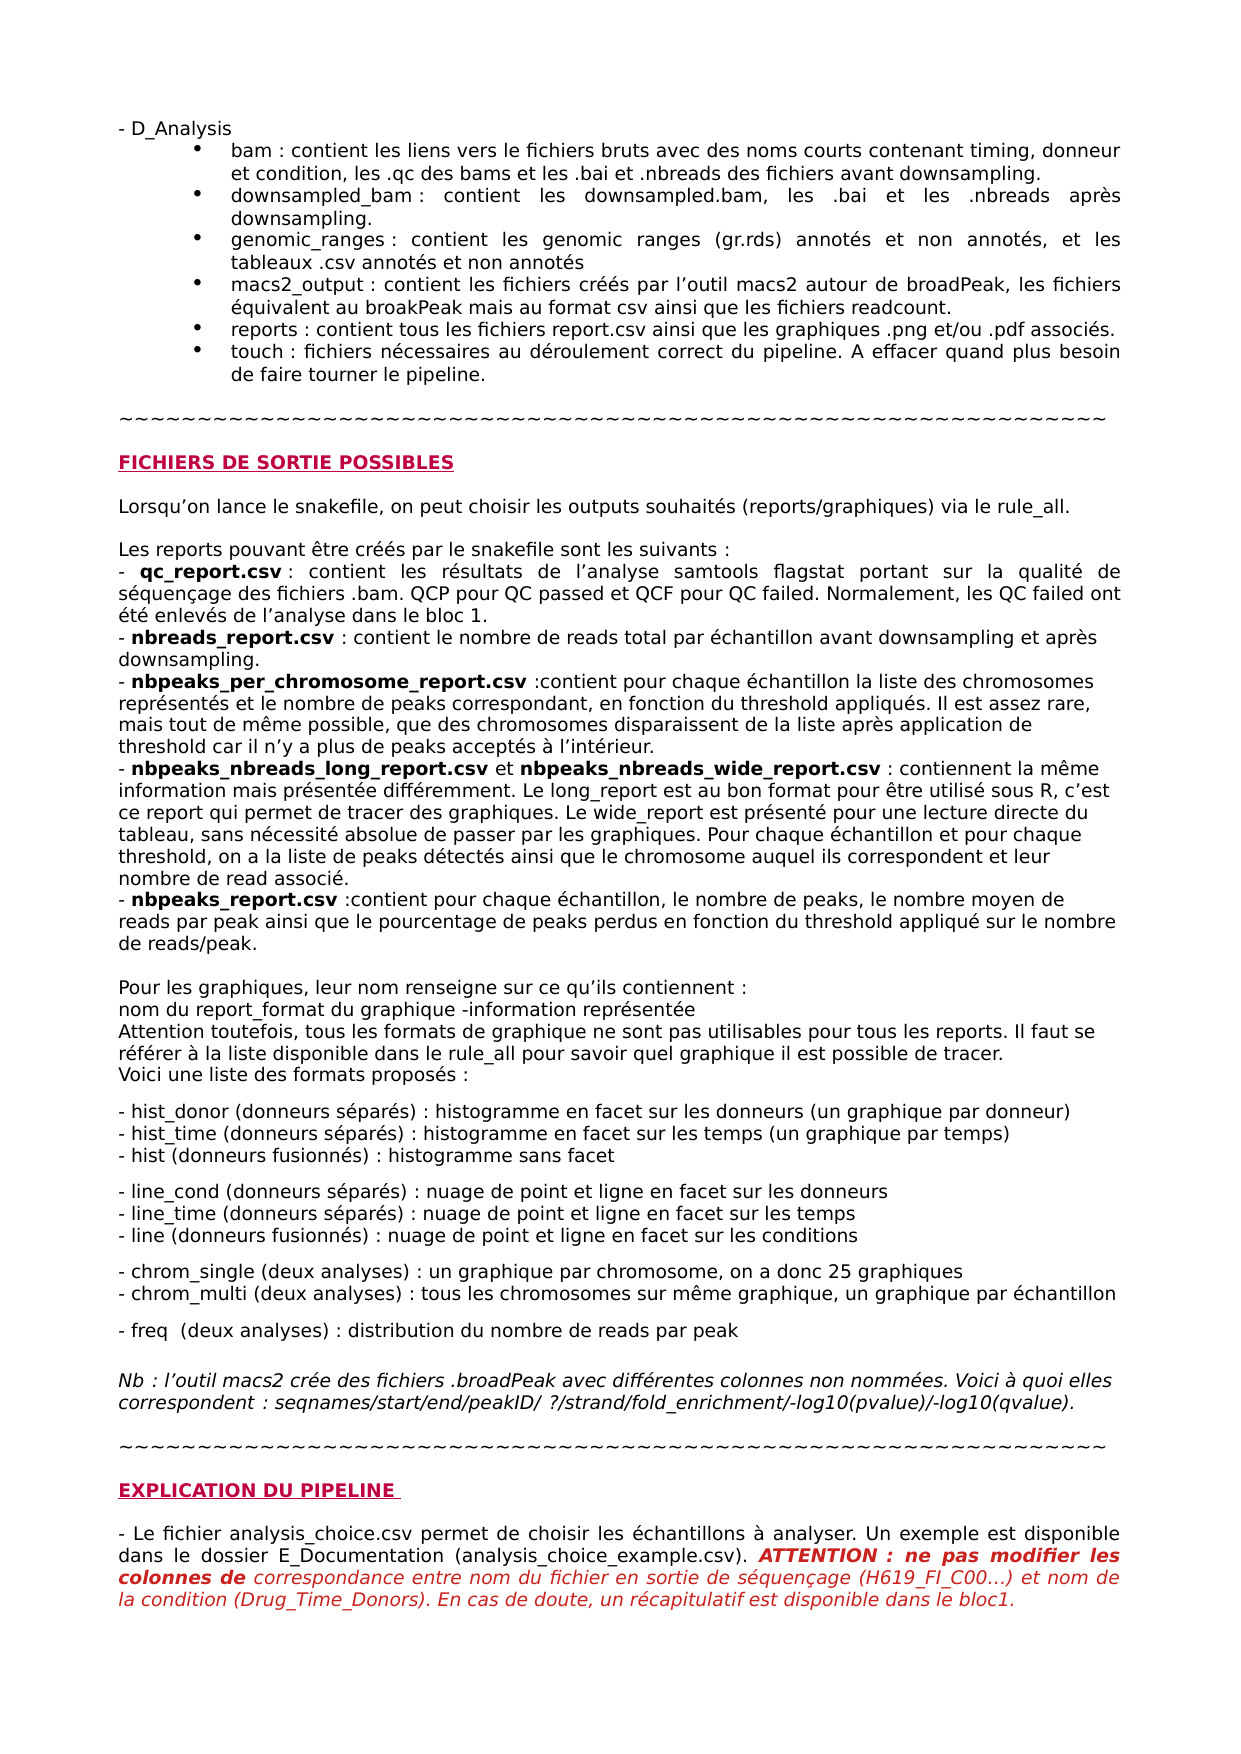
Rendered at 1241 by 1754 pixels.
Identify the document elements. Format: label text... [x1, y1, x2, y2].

text Lorsqu’on lance le snakefile, on peut choisir les outputs souhaités (reports/graphiques) via le rule_all. [118, 496, 1122, 517]
text - line_cond (donneurs séparés) : nuage de point et ligne en facet sur les donneurs [118, 1181, 1122, 1203]
text - hist (donneurs fusionnés) : histogramme sans facet [118, 1144, 1122, 1166]
list reports : contient tous les fichiers report.csv ainsi que les graphiques .png et/ou .pdf associés. [193, 319, 1122, 342]
text - nbreads_report.csv : contient le nombre de reads total par échantillon avant downsampling et après downsampling. [118, 627, 1122, 671]
text Nb : l’outil macs2 crée des fichiers .broadPeak avec différentes colonnes non nommées. Voici à quoi elles correspondent : seqnames/start/end/peakID/ ?/strand/fold_enrichment/-log10(pvalue)/-log10(qvalue). [118, 1370, 1122, 1414]
text - qc_report.csv : contient les résultats de l’analyse samtools flagstat portant sur la qualité de séquençage des fichiers .bam. QCP pour QC passed et QCF pour QC failed. Normalement, les QC failed ont été enlevés de l’analyse dans le bloc 1. [118, 561, 1122, 627]
text - Le fichier analysis_choice.csv permet de choisir les échantillons à analyser. Un exemple est disponible dans le dossier E_Documentation (analysis_choice_example.csv). ATTENTION : ne pas modifier les colonnes de correspondance entre nom du fichier en sortie de séquençage (H619_FI_C00…) et nom de la condition (Drug_Time_Donors). En cas de doute, un récapitulatif est disponible dans le bloc1. [118, 1523, 1122, 1611]
text Voici une liste des formats proposés : [118, 1064, 1122, 1086]
text - nbpeaks_per_chromosome_report.csv :contient pour chaque échantillon la liste des chromosomes représentés et le nombre de peaks correspondant, en fonction du threshold appliqués. Il est assez rare, mais tout de même possible, que des chromosomes disparaissent de la liste après application de threshold car il n’y a plus de peaks acceptés à l’intérieur. [118, 671, 1122, 758]
list downsampled_bam : contient les downsampled.bam, les .bai et les .nbreads après downsampling. [193, 185, 1122, 229]
text - chrom_single (deux analyses) : un graphique par chromosome, on a donc 25 graphiques [118, 1261, 1122, 1283]
text FICHIERS DE SORTIE POSSIBLES [118, 452, 1122, 474]
text nom du report_format du graphique -information représentée [118, 999, 1122, 1021]
text Les reports pouvant être créés par le snakefile sont les suivants : [118, 539, 1122, 561]
list genomic_ranges : contient les genomic ranges (gr.rds) annotés et non annotés, et les tableaux .csv annotés et non annotés [193, 229, 1122, 274]
list bam : contient les liens vers le fichiers bruts avec des noms courts contenant timing, donneur et condition, les .qc des bams et les .bai et .nbreads des fichiers avant downsampling. [193, 140, 1122, 185]
list macs2_output : contient les fichiers créés par l’outil macs2 autour de broadPeak, les fichiers équivalent au broakPeak mais au format csv ainsi que les fichiers readcount. [193, 274, 1122, 319]
text - nbpeaks_nbreads_long_report.csv et nbpeaks_nbreads_wide_report.csv : contiennent la même information mais présentée différemment. Le long_report est au bon format pour être utilisé sous R, c’est ce report qui permet de tracer des graphiques. Le wide_report est présenté pour une lecture directe du tableau, sans nécessité absolue de passer par les graphiques. Pour chaque échantillon et pour chaque threshold, on a la liste de peaks détectés ainsi que le chromosome auquel ils correspondent et leur nombre de read associé. [118, 758, 1122, 889]
text - hist_donor (donneurs séparés) : histogramme en facet sur les donneurs (un graphique par donneur) [118, 1101, 1122, 1123]
text - freq (deux analyses) : distribution du nombre de reads par peak [118, 1319, 1122, 1341]
text - line_time (donneurs séparés) : nuage de point et ligne en facet sur les temps [118, 1203, 1122, 1225]
text ~~~~~~~~~~~~~~~~~~~~~~~~~~~~~~~~~~~~~~~~~~~~~~~~~~~~~~~~~~~~~~~ [118, 1436, 1122, 1458]
list touch : fichiers nécessaires au déroulement correct du pipeline. A effacer quand plus besoin de faire tourner le pipeline. [193, 342, 1122, 386]
text EXPLICATION DU PIPELINE [118, 1479, 1122, 1501]
text Attention toutefois, tous les formats de graphique ne sont pas utilisables pour tous les reports. Il faut se référer à la liste disponible dans le rule_all pour savoir quel graphique il est possible de tracer. [118, 1021, 1122, 1064]
text Pour les graphiques, leur nom renseigne sur ce qu’ils contiennent : [118, 977, 1122, 999]
text - nbpeaks_report.csv :contient pour chaque échantillon, le nombre de peaks, le nombre moyen de reads par peak ainsi que le pourcentage de peaks perdus en fonction du threshold appliqué sur le nombre de reads/peak. [118, 889, 1122, 955]
text - line (donneurs fusionnés) : nuage de point et ligne en facet sur les conditions [118, 1225, 1122, 1247]
text - D_Analysis [118, 118, 1122, 140]
text ~~~~~~~~~~~~~~~~~~~~~~~~~~~~~~~~~~~~~~~~~~~~~~~~~~~~~~~~~~~~~~~ [118, 408, 1122, 430]
text - hist_time (donneurs séparés) : histogramme en facet sur les temps (un graphique par temps) [118, 1123, 1122, 1144]
text - chrom_multi (deux analyses) : tous les chromosomes sur même graphique, un graphique par échantillon [118, 1283, 1122, 1305]
